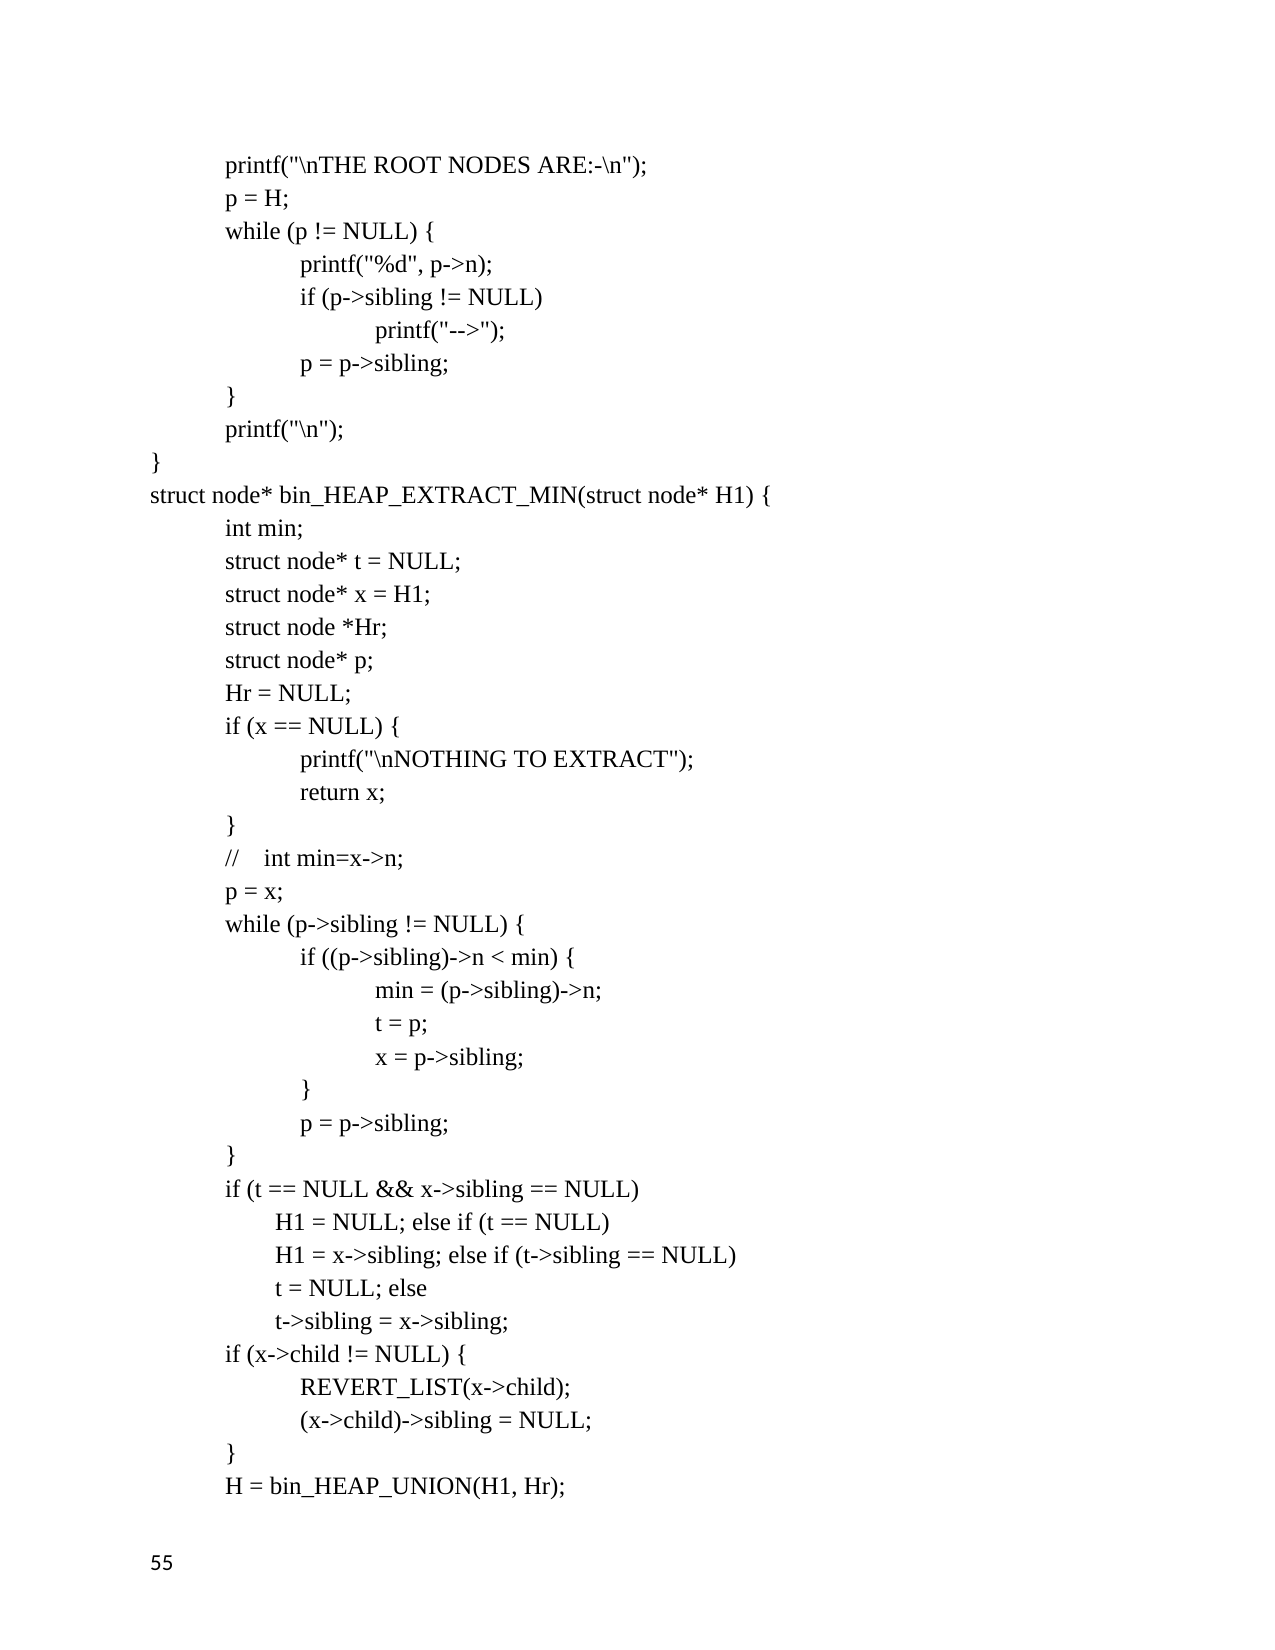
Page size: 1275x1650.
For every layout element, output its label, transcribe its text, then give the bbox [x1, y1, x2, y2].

text } [150, 810, 1125, 839]
text printf("\nNOTHING TO EXTRACT"); [150, 744, 1125, 773]
text p = p->sibling; [150, 348, 1125, 377]
text if ((p->sibling)->n < min) { [150, 942, 1125, 971]
text if (x->child != NULL) { [150, 1339, 1125, 1367]
text p = H; [150, 183, 1125, 212]
text p = x; [150, 876, 1125, 905]
text printf("\n"); [150, 414, 1125, 443]
text } [150, 1438, 1125, 1467]
text while (p->sibling != NULL) { [150, 909, 1125, 938]
text struct node* x = H1; [150, 579, 1125, 608]
text struct node* p; [150, 645, 1125, 674]
text t = NULL; else [150, 1273, 1125, 1301]
text struct node* bin_HEAP_EXTRACT_MIN(struct node* H1) { [150, 480, 1125, 509]
text t->sibling = x->sibling; [150, 1306, 1125, 1334]
text if (x == NULL) { [150, 711, 1125, 740]
text int min; [150, 513, 1125, 542]
text REVERT_LIST(x->child); [150, 1372, 1125, 1401]
text struct node *Hr; [150, 612, 1125, 641]
text printf("-->"); [150, 315, 1125, 344]
text t = p; [150, 1008, 1125, 1037]
text x = p->sibling; [150, 1042, 1125, 1070]
text min = (p->sibling)->n; [150, 976, 1125, 1004]
text } [150, 1074, 1125, 1103]
text H1 = NULL; else if (t == NULL) [150, 1207, 1125, 1235]
text while (p != NULL) { [150, 216, 1125, 245]
text } [150, 381, 1125, 410]
text } [150, 447, 1125, 476]
text if (t == NULL && x->sibling == NULL) [150, 1174, 1125, 1202]
text printf("\nTHE ROOT NODES ARE:-\n"); [150, 150, 1125, 179]
text // int min=x->n; [150, 843, 1125, 872]
text p = p->sibling; [150, 1108, 1125, 1136]
text Hr = NULL; [150, 678, 1125, 707]
text if (p->sibling != NULL) [150, 282, 1125, 311]
text H1 = x->sibling; else if (t->sibling == NULL) [150, 1240, 1125, 1268]
text H = bin_HEAP_UNION(H1, Hr); [150, 1471, 1125, 1499]
text (x->child)->sibling = NULL; [150, 1405, 1125, 1433]
text } [150, 1141, 1125, 1169]
text struct node* t = NULL; [150, 546, 1125, 575]
text printf("%d", p->n); [150, 249, 1125, 278]
text return x; [150, 777, 1125, 806]
